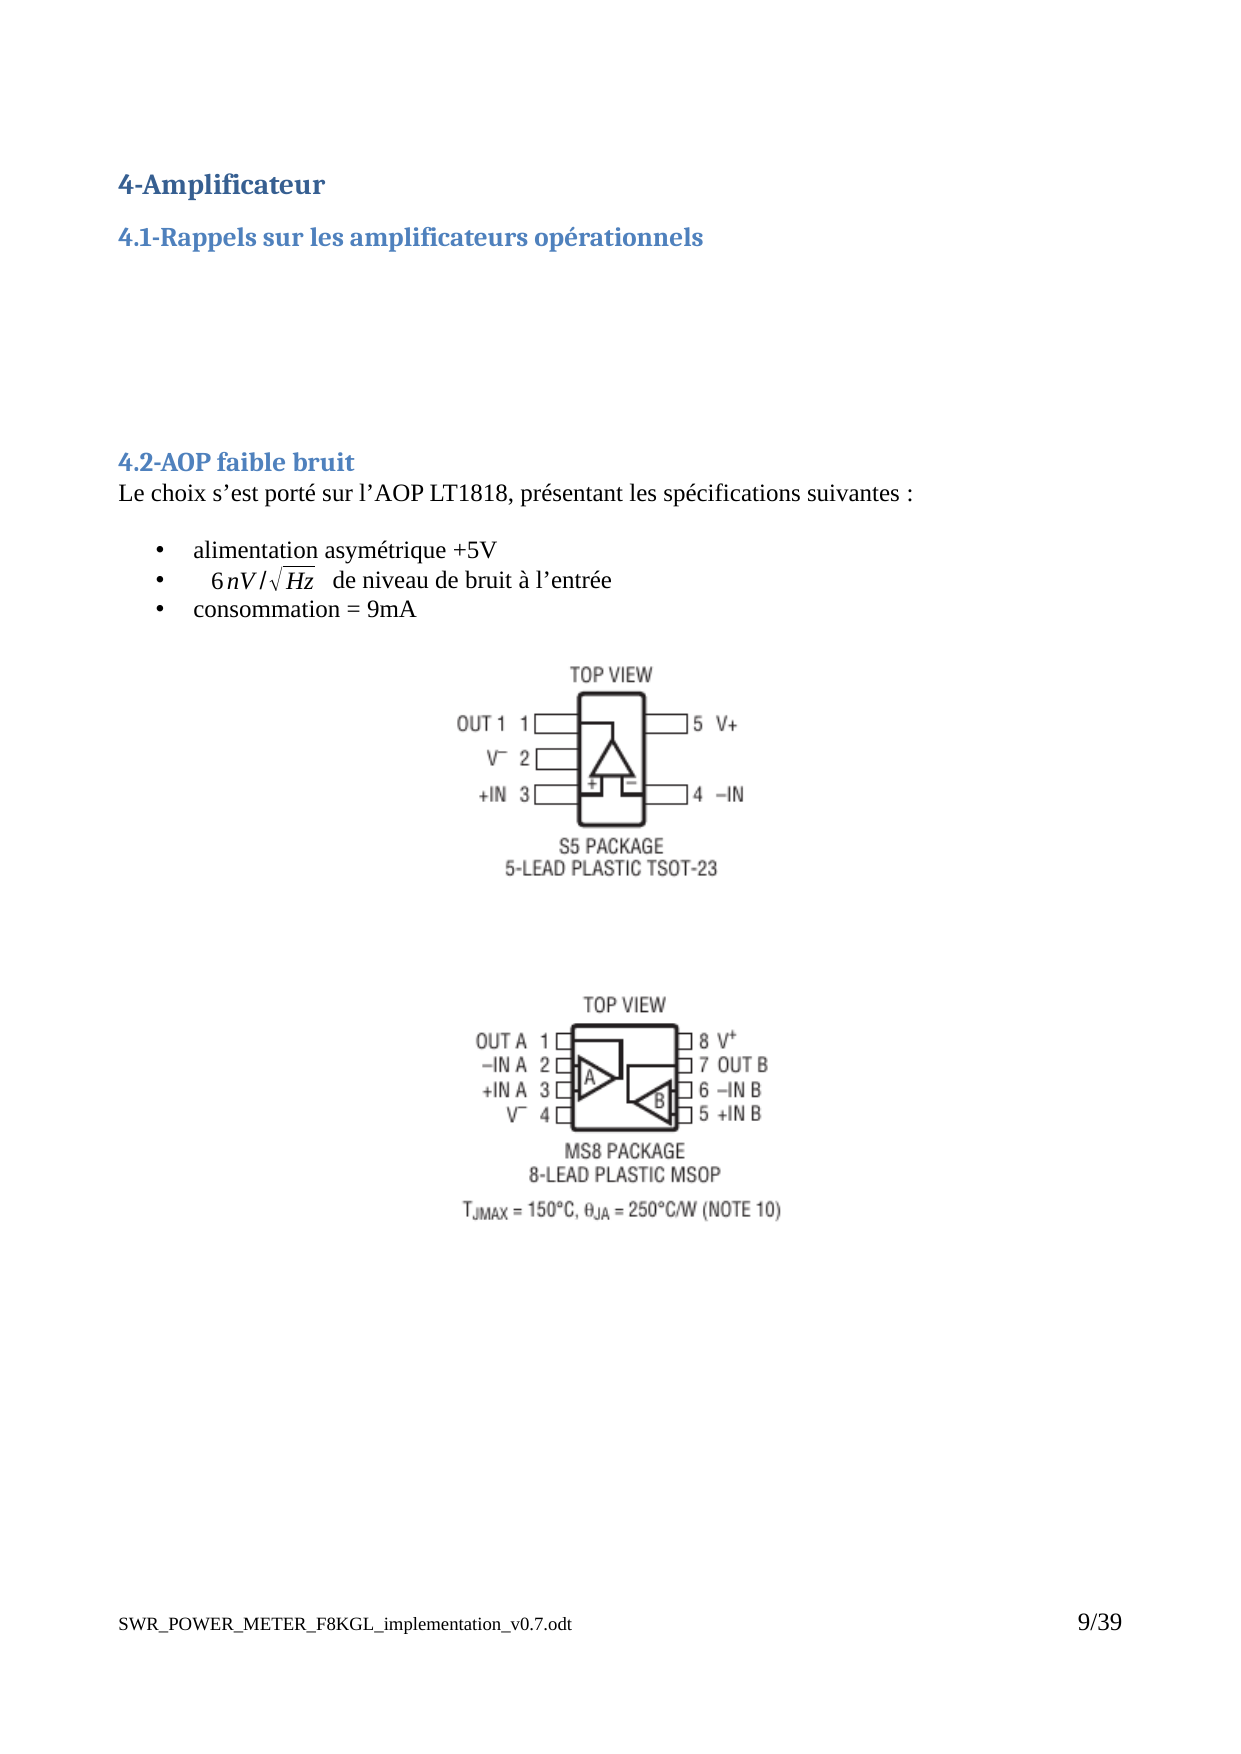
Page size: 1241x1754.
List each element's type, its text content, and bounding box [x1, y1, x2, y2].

text Le choix s’est porté sur l’AOP LT1818, présentant les spécifications suivantes : [118, 478, 1122, 507]
picture [434, 967, 807, 1231]
picture [442, 651, 798, 890]
list alimentation asymétrique +5V [156, 536, 1122, 564]
list de niveau de bruit à l’entrée [156, 564, 1122, 594]
subtitle 4.1-Rappels sur les amplificateurs opérationnels [118, 222, 1122, 254]
subtitle 4.2-AOP faible bruit [118, 447, 1122, 478]
subtitle 4-Amplificateur [118, 168, 1122, 202]
list consommation = 9mA [156, 594, 1122, 623]
